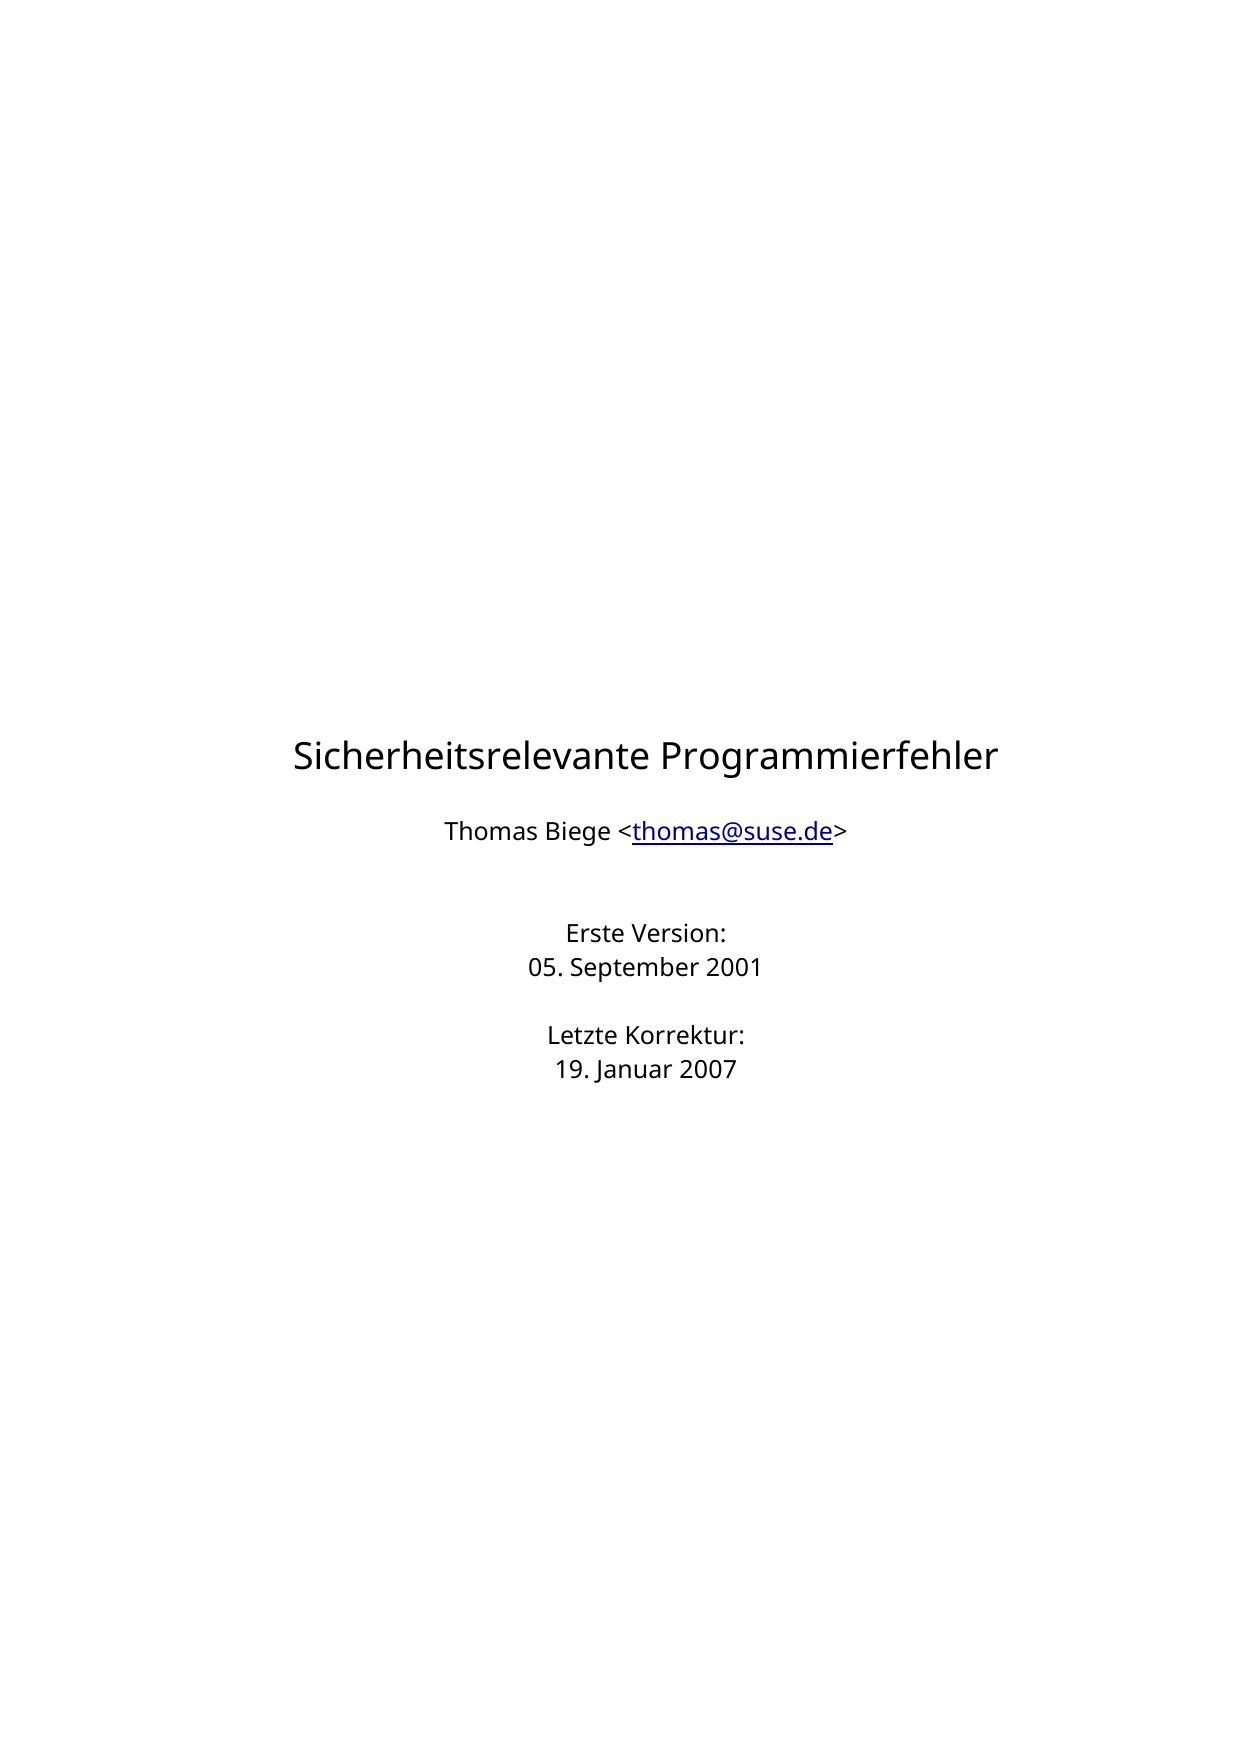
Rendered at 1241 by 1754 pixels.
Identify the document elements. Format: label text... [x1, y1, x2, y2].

text Thomas Biege <thomas@suse.de> [118, 814, 1173, 848]
text 19. Januar 2007 [118, 1052, 1173, 1086]
text Sicherheitsrelevante Programmierfehler [118, 729, 1173, 780]
text Letzte Korrektur: [118, 1018, 1173, 1052]
text Erste Version: [118, 916, 1173, 950]
text 05. September 2001 [118, 950, 1173, 984]
